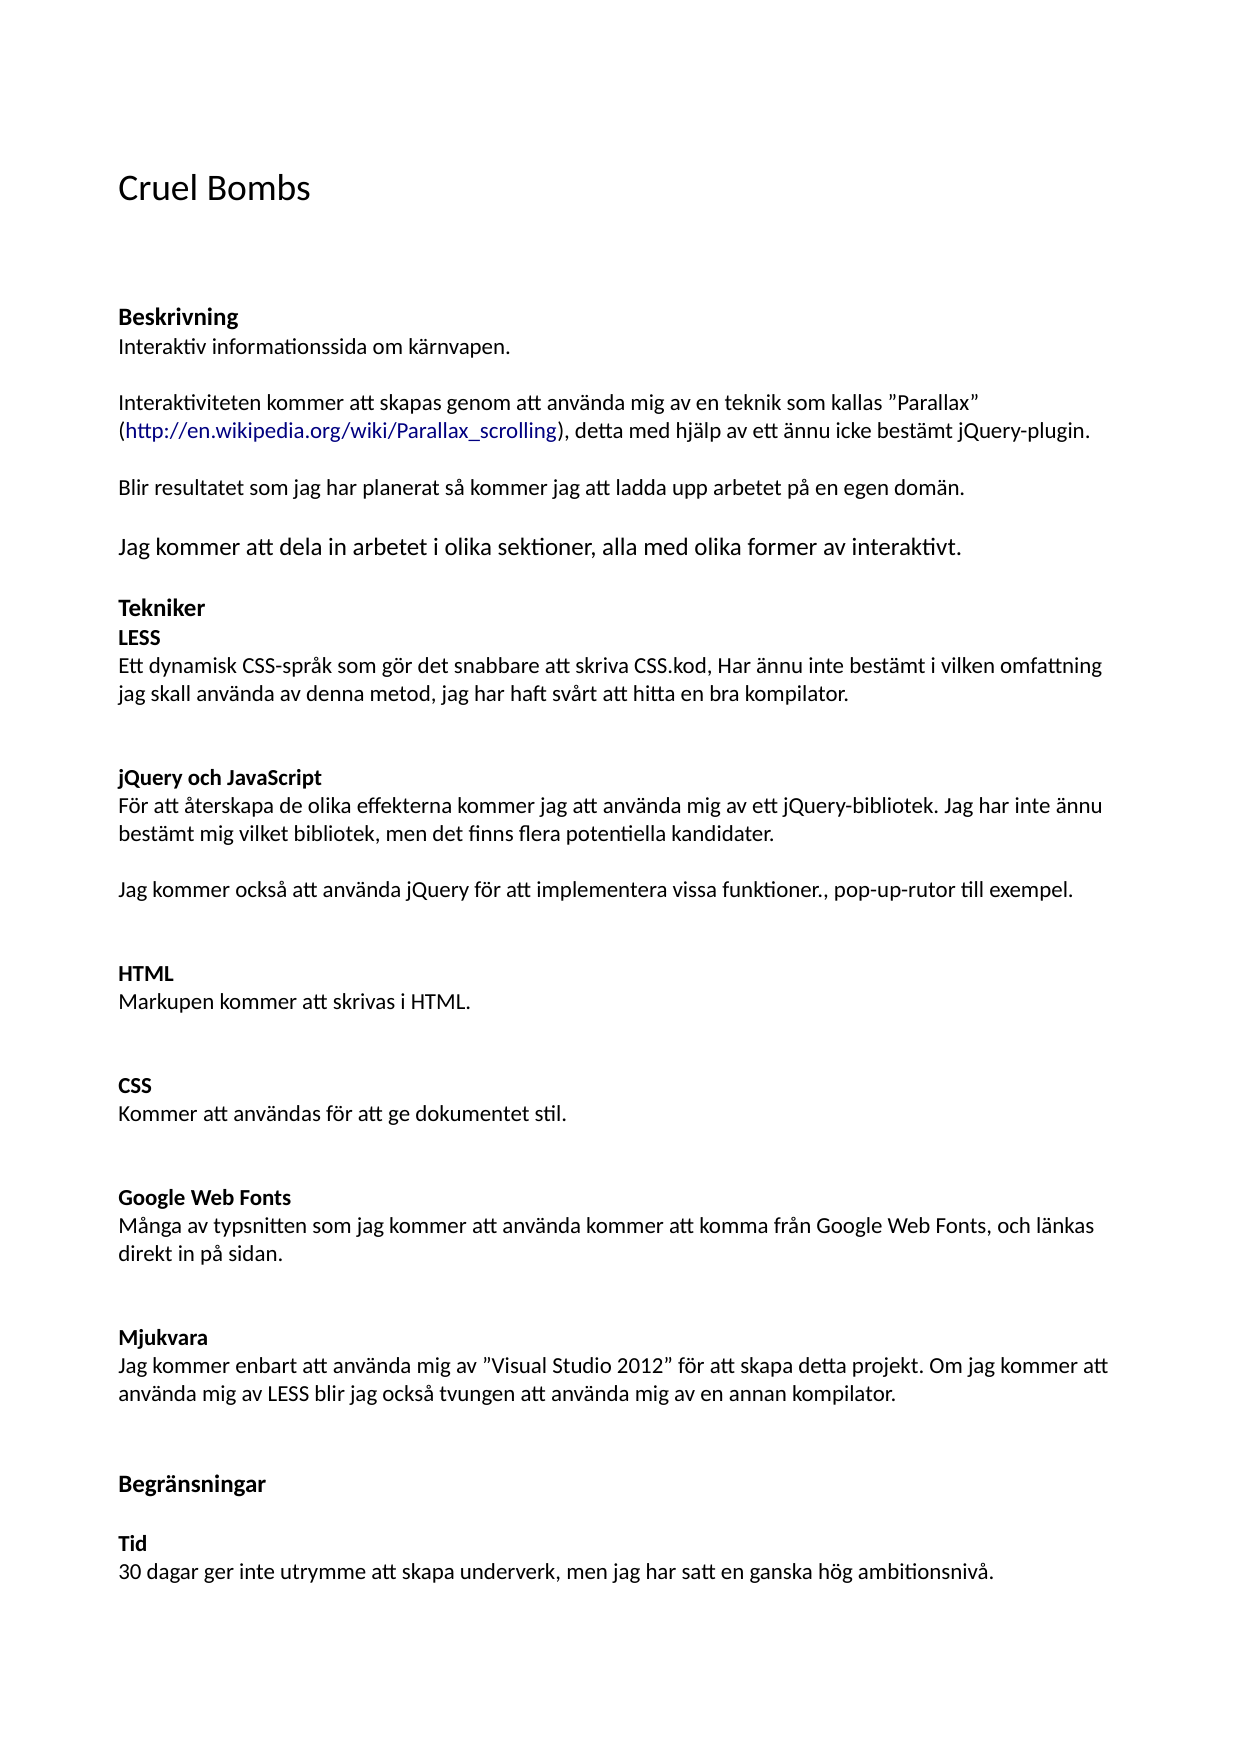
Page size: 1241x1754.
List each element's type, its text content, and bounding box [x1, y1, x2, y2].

text Tid [118, 1529, 1122, 1557]
text LESS [118, 623, 1122, 651]
text Många av typsnitten som jag kommer att använda kommer att komma från Google Web Fonts, och länkas direkt in på sidan. [118, 1211, 1122, 1267]
text HTML [118, 959, 1122, 987]
text jQuery och JavaScript [118, 763, 1122, 791]
text CSS [118, 1071, 1122, 1099]
text Jag kommer enbart att använda mig av ”Visual Studio 2012” för att skapa detta projekt. Om jag kommer att använda mig av LESS blir jag också tvungen att använda mig av en annan kompilator. [118, 1351, 1122, 1407]
text Cruel Bombs [118, 164, 1122, 210]
text Mjukvara [118, 1323, 1122, 1351]
text Interaktiviteten kommer att skapas genom att använda mig av en teknik som kallas ”Parallax” (http://en.wikipedia.org/wiki/Parallax_scrolling), detta med hjälp av ett ännu icke bestämt jQuery-plugin. [118, 388, 1122, 444]
text Tekniker [118, 592, 1122, 623]
text Ett dynamisk CSS-språk som gör det snabbare att skriva CSS.kod, Har ännu inte bestämt i vilken omfattning jag skall använda av denna metod, jag har haft svårt att hitta en bra kompilator. [118, 651, 1122, 707]
text Blir resultatet som jag har planerat så kommer jag att ladda upp arbetet på en egen domän. [118, 473, 1122, 501]
text Kommer att användas för att ge dokumentet stil. [118, 1099, 1122, 1127]
text För att återskapa de olika effekterna kommer jag att använda mig av ett jQuery-bibliotek. Jag har inte ännu bestämt mig vilket bibliotek, men det finns flera potentiella kandidater. [118, 791, 1122, 847]
text Begränsningar [118, 1468, 1122, 1499]
text Beskrivning [118, 301, 1122, 332]
text Markupen kommer att skrivas i HTML. [118, 987, 1122, 1015]
text Google Web Fonts [118, 1183, 1122, 1211]
text Jag kommer att dela in arbetet i olika sektioner, alla med olika former av interaktivt. [118, 531, 1122, 562]
text Interaktiv informationssida om kärnvapen. [118, 332, 1122, 360]
text 30 dagar ger inte utrymme att skapa underverk, men jag har satt en ganska hög ambitionsnivå. [118, 1557, 1122, 1586]
text Jag kommer också att använda jQuery för att implementera vissa funktioner., pop-up-rutor till exempel. [118, 875, 1122, 903]
